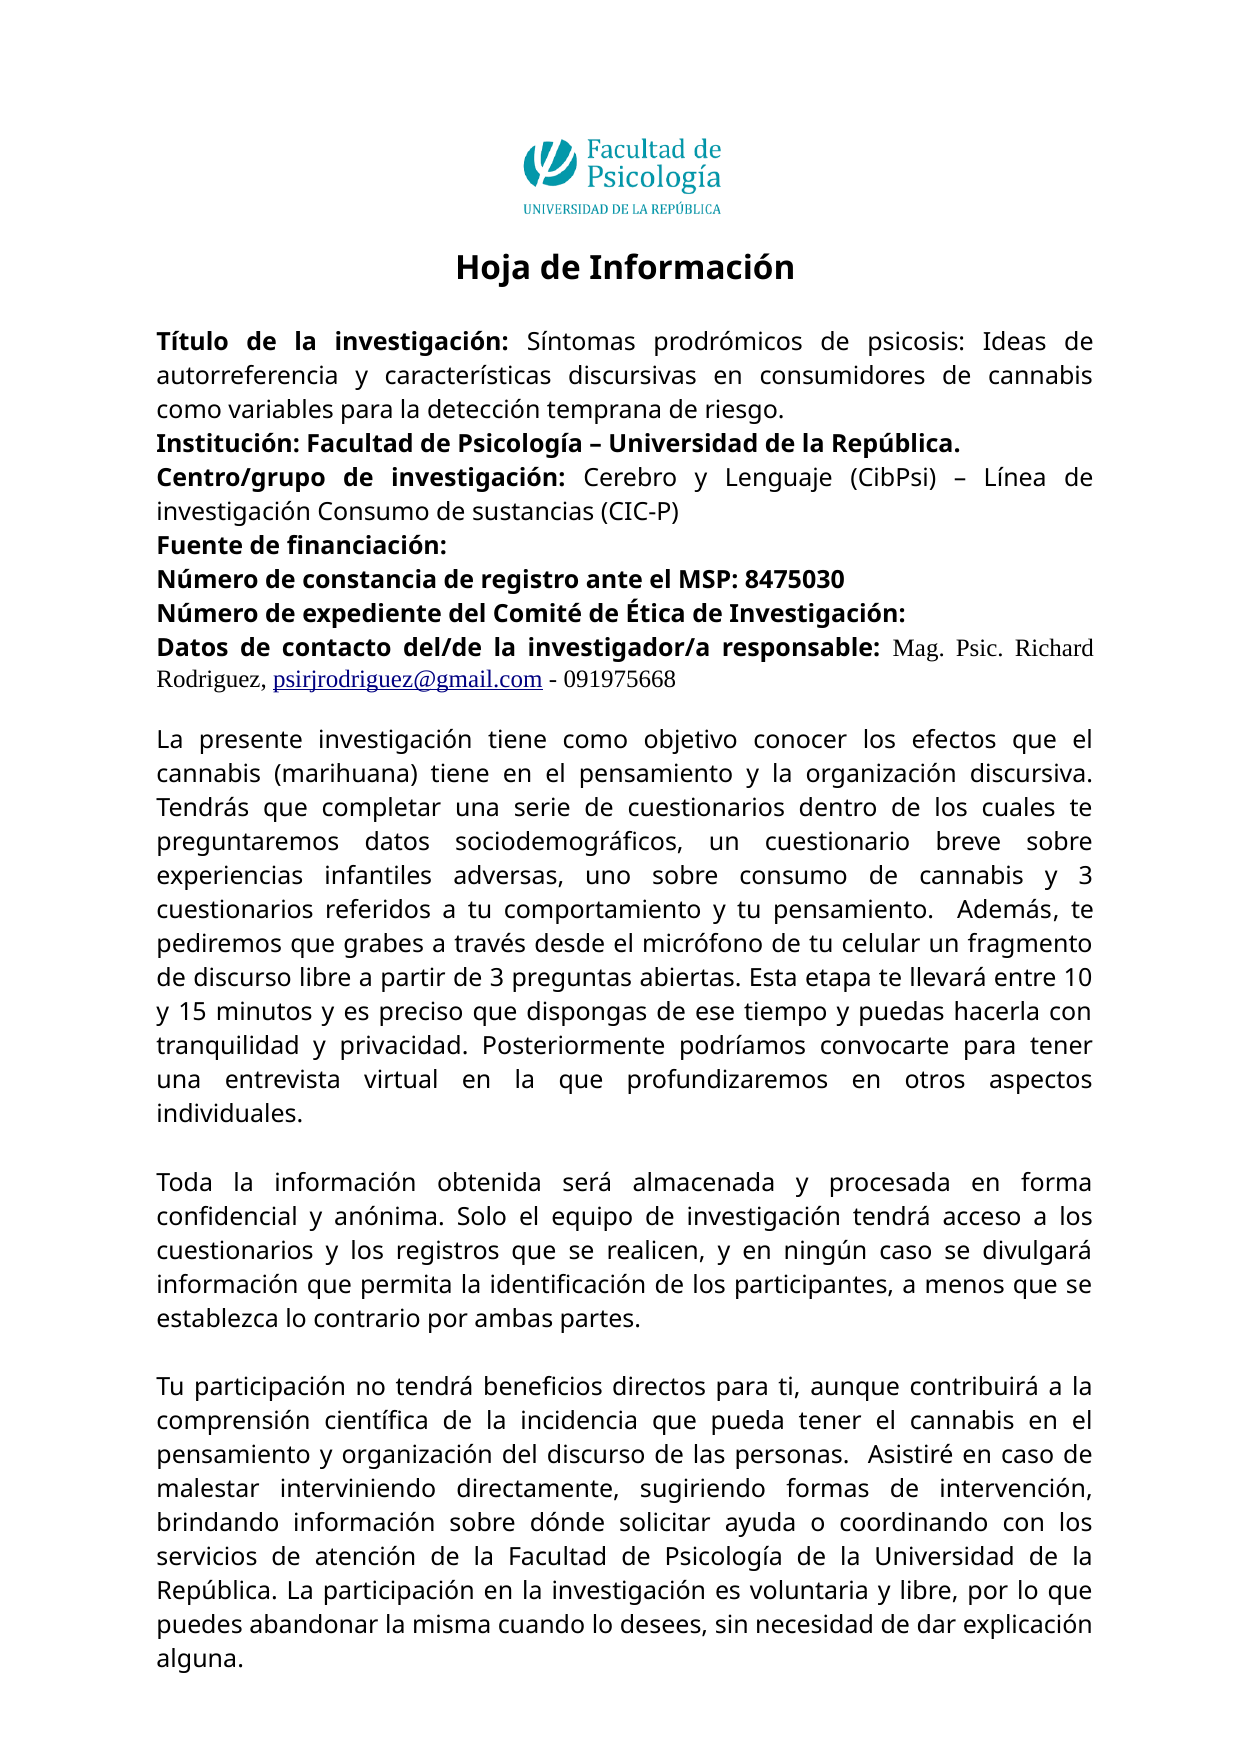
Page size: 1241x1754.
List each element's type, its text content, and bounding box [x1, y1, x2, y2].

text Hoja de Información [156, 244, 1094, 289]
text Tu participación no tendrá beneficios directos para ti, aunque contribuirá a la comprensión científica de la incidencia que pueda tener el cannabis en el pensamiento y organización del discurso de las personas. Asistiré en caso de malestar interviniendo directamente, sugiriendo formas de intervención, brindando información sobre dónde solicitar ayuda o coordinando con los servicios de atención de la Facultad de Psicología de la Universidad de la República. La participación en la investigación es voluntaria y libre, por lo que puedes abandonar la misma cuando lo desees, sin necesidad de dar explicación alguna. [156, 1368, 1094, 1675]
text La presente investigación tiene como objetivo conocer los efectos que el cannabis (marihuana) tiene en el pensamiento y la organización discursiva. Tendrás que completar una serie de cuestionarios dentro de los cuales te preguntaremos datos sociodemográficos, un cuestionario breve sobre experiencias infantiles adversas, uno sobre consumo de cannabis y 3 cuestionarios referidos a tu comportamiento y tu pensamiento. Además, te pediremos que grabes a través desde el micrófono de tu celular un fragmento de discurso libre a partir de 3 preguntas abiertas. Esta etapa te llevará entre 10 y 15 minutos y es preciso que dispongas de ese tiempo y puedas hacerla con tranquilidad y privacidad. Posteriormente podríamos convocarte para tener una entrevista virtual en la que profundizaremos en otros aspectos individuales. [156, 721, 1094, 1130]
picture [518, 132, 732, 223]
text Fuente de financiación: [156, 528, 1094, 562]
text Título de la investigación: Síntomas prodrómicos de psicosis: Ideas de autorreferencia y características discursivas en consumidores de cannabis como variables para la detección temprana de riesgo. [156, 323, 1094, 425]
text Número de constancia de registro ante el MSP: 8475030 [156, 562, 1094, 596]
text Toda la información obtenida será almacenada y procesada en forma confidencial y anónima. Solo el equipo de investigación tendrá acceso a los cuestionarios y los registros que se realicen, y en ningún caso se divulgará información que permita la identificación de los participantes, a menos que se establezca lo contrario por ambas partes. [156, 1164, 1094, 1334]
text Número de expediente del Comité de Ética de Investigación: [156, 596, 1094, 630]
text Centro/grupo de investigación: Cerebro y Lenguaje (CibPsi) – Línea de investigación Consumo de sustancias (CIC-P) [156, 459, 1094, 528]
text Institución: Facultad de Psicología – Universidad de la República. [156, 425, 1094, 459]
text Datos de contacto del/de la investigador/a responsable: Mag. Psic. Richard Rodriguez, psirjrodriguez@gmail.com - 091975668 [156, 630, 1094, 693]
